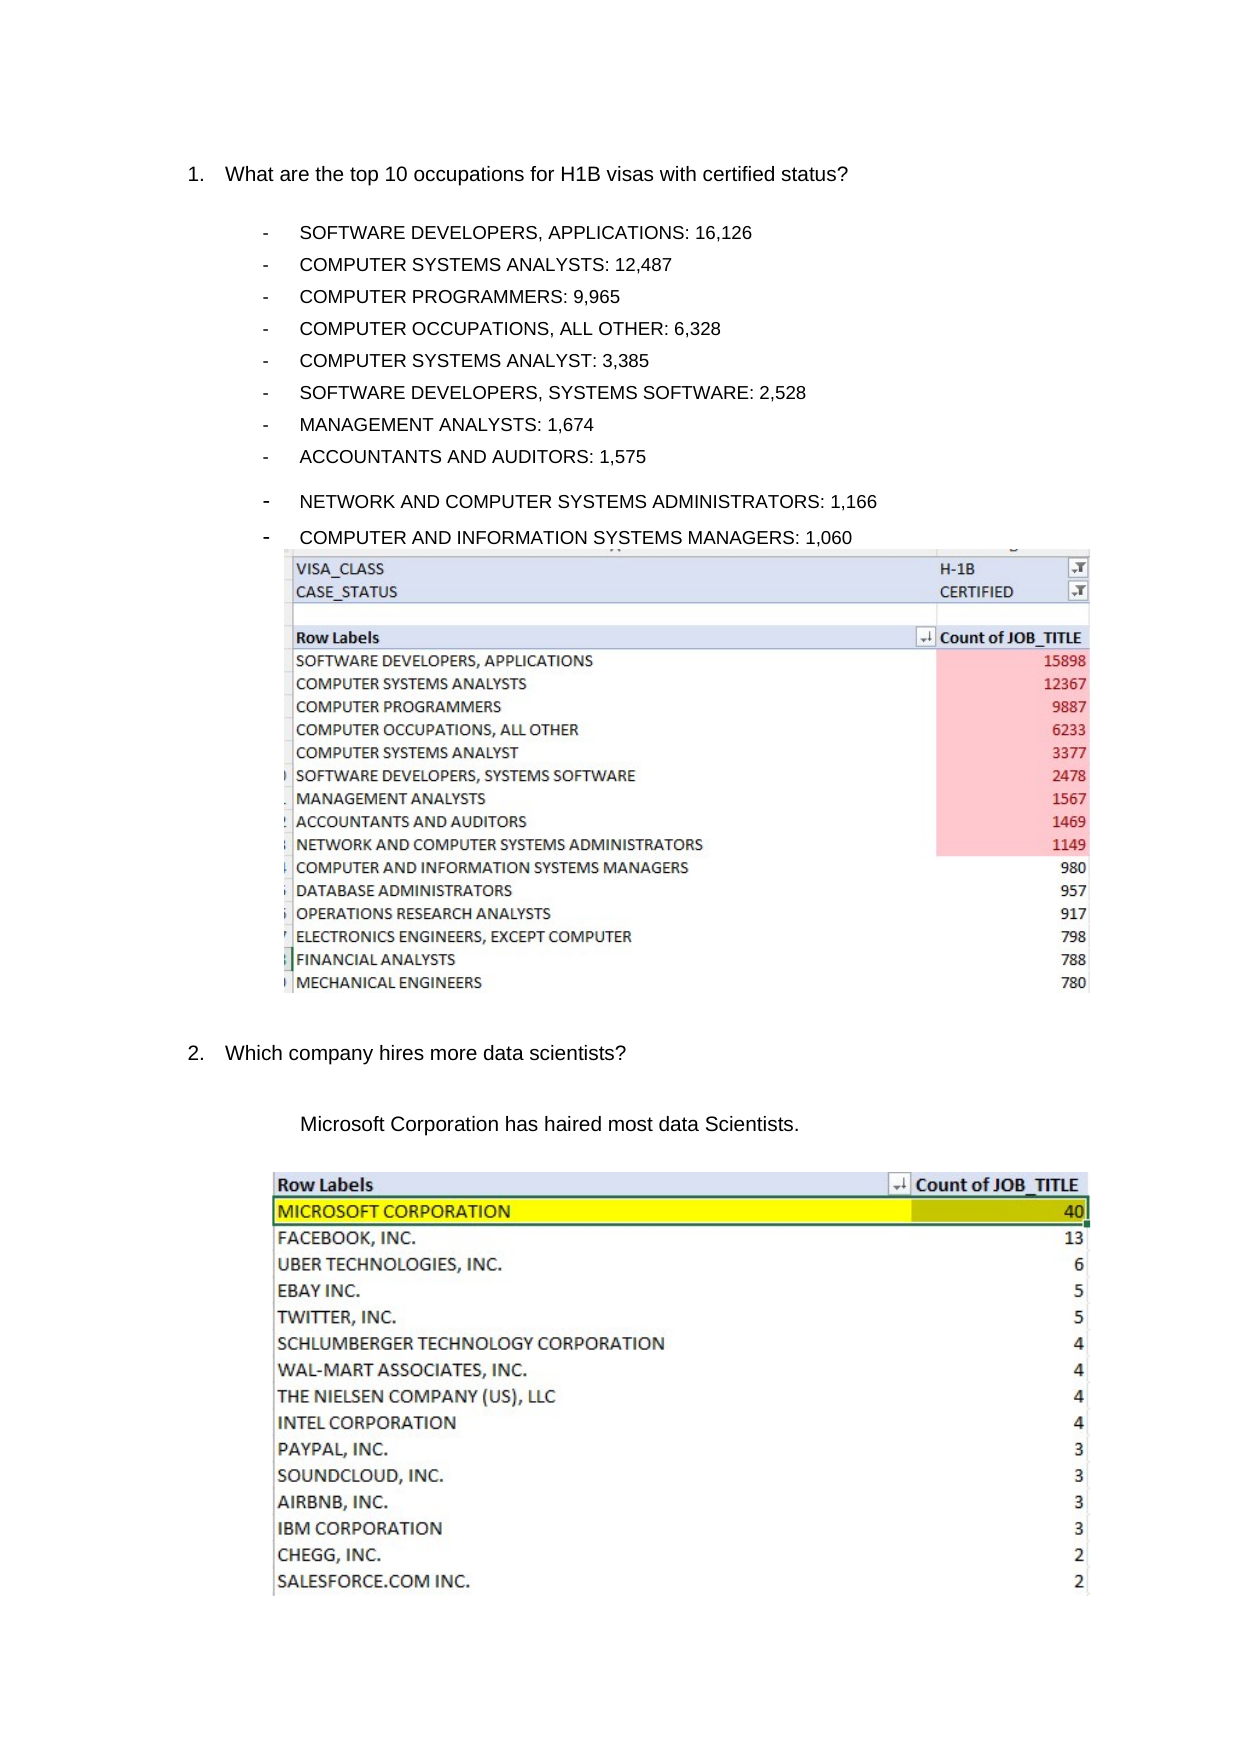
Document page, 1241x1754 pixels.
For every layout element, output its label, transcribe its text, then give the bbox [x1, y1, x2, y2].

list COMPUTER AND INFORMATION SYSTEMS MANAGERS: 1,060 [262, 514, 1090, 549]
list ACCOUNTANTS AND AUDITORS: 1,575 [262, 446, 1090, 467]
list COMPUTER OCCUPATIONS, ALL OTHER: 6,328 [262, 318, 1090, 339]
list NETWORK AND COMPUTER SYSTEMS ADMINISTRATORS: 1,166 [262, 478, 1090, 514]
list Which company hires more data scientists? [187, 1028, 1090, 1064]
list SOFTWARE DEVELOPERS, SYSTEMS SOFTWARE: 2,528 [262, 382, 1090, 403]
list What are the top 10 occupations for H1B visas with certified status? [187, 150, 1090, 186]
list COMPUTER SYSTEMS ANALYSTS: 12,487 [262, 254, 1090, 275]
list COMPUTER SYSTEMS ANALYST: 3,385 [262, 350, 1090, 371]
list MANAGEMENT ANALYSTS: 1,674 [262, 414, 1090, 435]
text Microsoft Corporation has haired most data Scientists. [225, 1100, 1090, 1136]
list SOFTWARE DEVELOPERS, APPLICATIONS: 16,126 [262, 222, 1090, 243]
list COMPUTER PROGRAMMERS: 9,965 [262, 286, 1090, 307]
